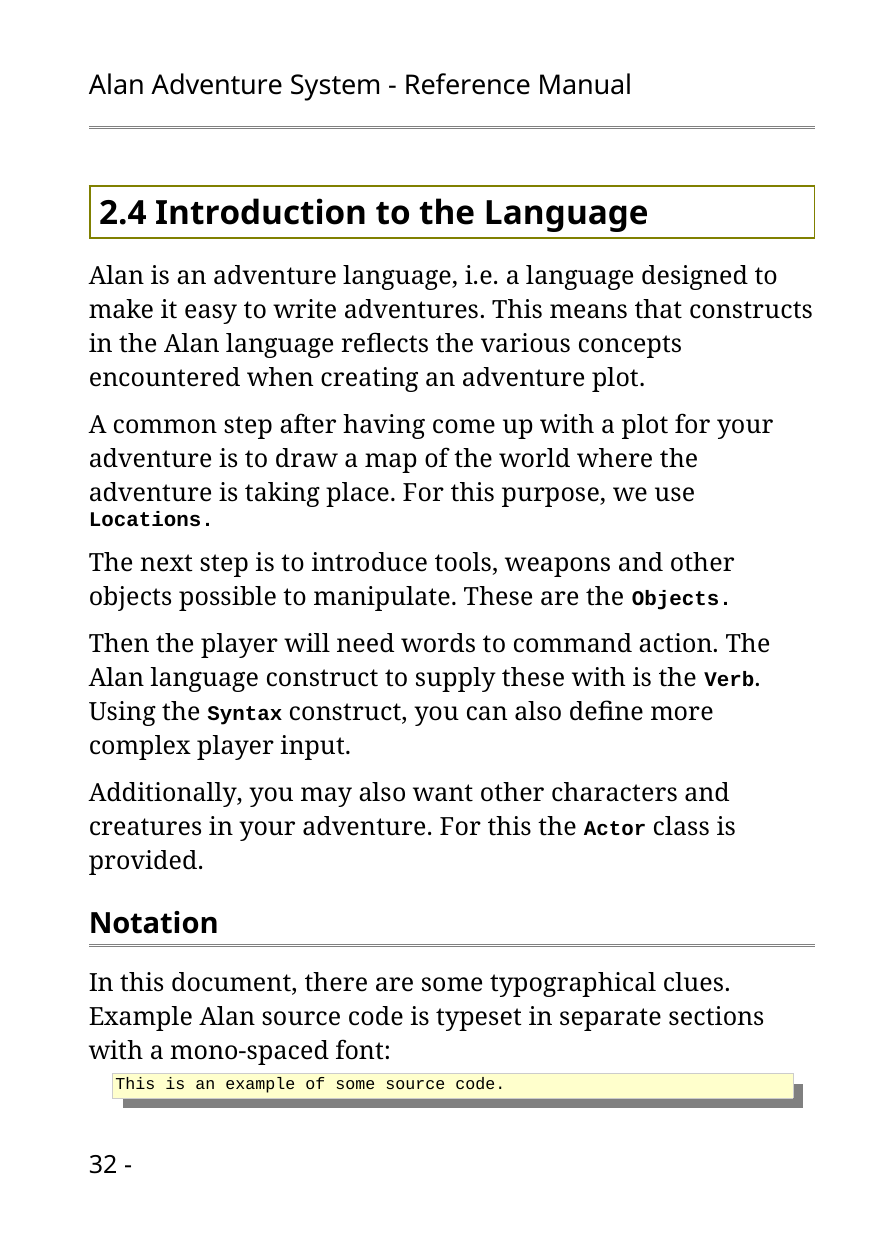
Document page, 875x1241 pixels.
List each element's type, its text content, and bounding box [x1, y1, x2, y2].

text The next step is to introduce tools, weapons and other objects possible to manipulate. These are the Objects. [88, 545, 815, 613]
text Alan is an adventure language, i.e. a language designed to make it easy to write adventures. This means that constructs in the Alan language reflects the various concepts encountered when creating an adventure plot. [88, 258, 815, 394]
text This is an example of some source code. [113, 1074, 793, 1098]
text Then the player will need words to command action. The Alan language con­struct to supply these with is the Verb. Using the Syntax construct, you can also define more complex player input. [88, 626, 815, 762]
text Additionally, you may also want other characters and creatures in your adven­ture. For this the Actor class is provided. [88, 775, 815, 877]
text In this document, there are some typographical clues. Example Alan source code is typeset in separate sections with a mono-spaced font: [88, 965, 815, 1067]
text A common step after having come up with a plot for your adventure is to draw a map of the world where the adventure is taking place. For this purpose, we use Locations. [88, 407, 815, 532]
subtitle Introduction to the Language [91, 187, 814, 237]
subtitle Notation [88, 902, 815, 946]
